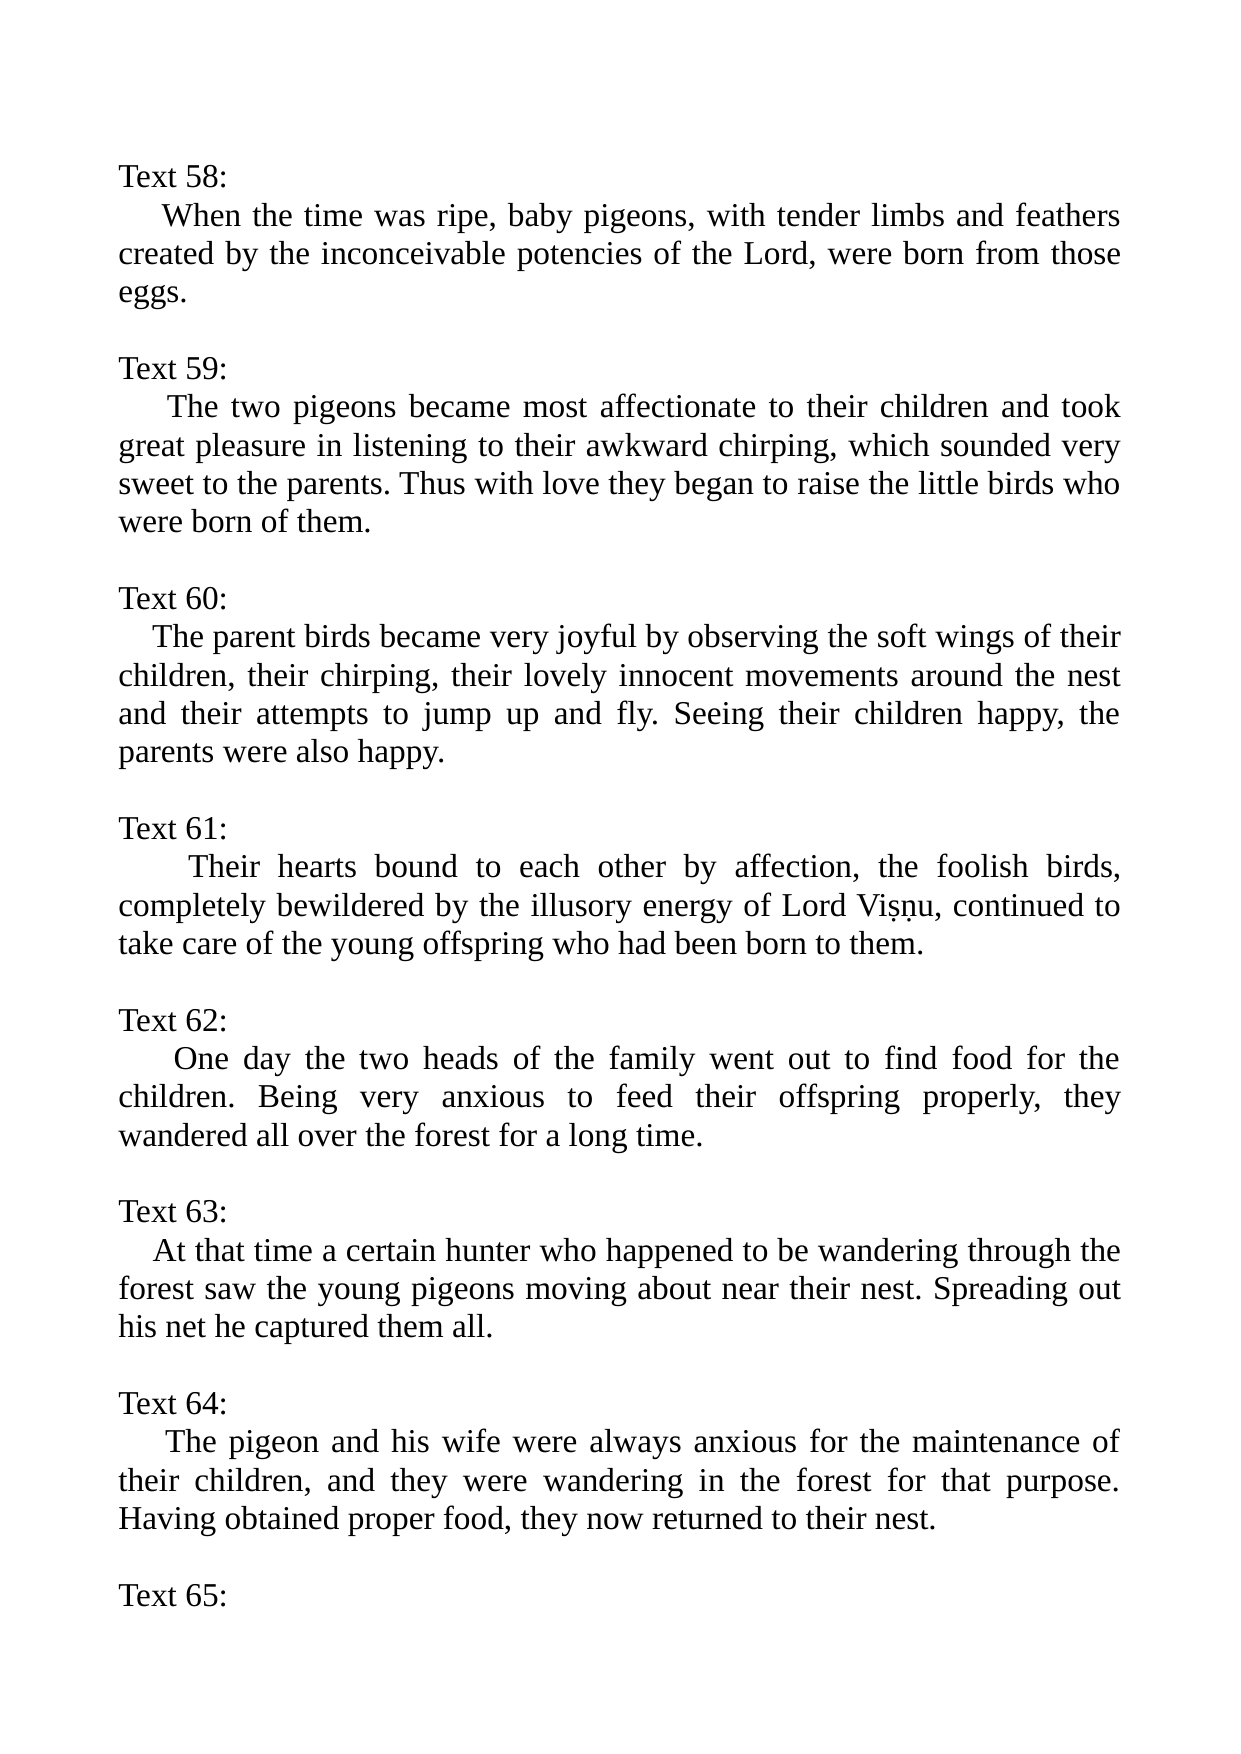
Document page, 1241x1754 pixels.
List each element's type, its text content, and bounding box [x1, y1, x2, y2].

text The two pigeons became most affectionate to their children and took great pleasure in listening to their awkward chirping, which sounded very sweet to the parents. Thus with love they began to raise the little birds who were born of them. [118, 386, 1122, 540]
text The pigeon and his wife were always anxious for the maintenance of their children, and they were wandering in the forest for that purpose. Having obtained proper food, they now returned to their nest. [118, 1421, 1122, 1536]
text One day the two heads of the family went out to find food for the children. Being very anxious to feed their offspring properly, they wandered all over the forest for a long time. [118, 1038, 1122, 1153]
text When the time was ripe, baby pigeons, with tender limbs and feathers created by the inconceivable potencies of the Lord, were born from those eggs. [118, 195, 1122, 310]
text Text 61: [118, 808, 1122, 846]
text Text 63: [118, 1191, 1122, 1230]
text At that time a certain hunter who happened to be wandering through the forest saw the young pigeons moving about near their nest. Spreading out his net he captured them all. [118, 1230, 1122, 1345]
text Text 64: [118, 1383, 1122, 1421]
text Their hearts bound to each other by affection, the foolish birds, completely bewildered by the illusory energy of Lord Viṣṇu, continued to take care of the young offspring who had been born to them. [118, 846, 1122, 961]
text Text 65: [118, 1575, 1122, 1613]
text Text 62: [118, 1000, 1122, 1038]
text Text 58: [118, 156, 1122, 195]
text Text 59: [118, 348, 1122, 386]
text Text 60: [118, 578, 1122, 616]
text The parent birds became very joyful by observing the soft wings of their children, their chirping, their lovely innocent movements around the nest and their attempts to jump up and fly. Seeing their children happy, the parents were also happy. [118, 616, 1122, 770]
